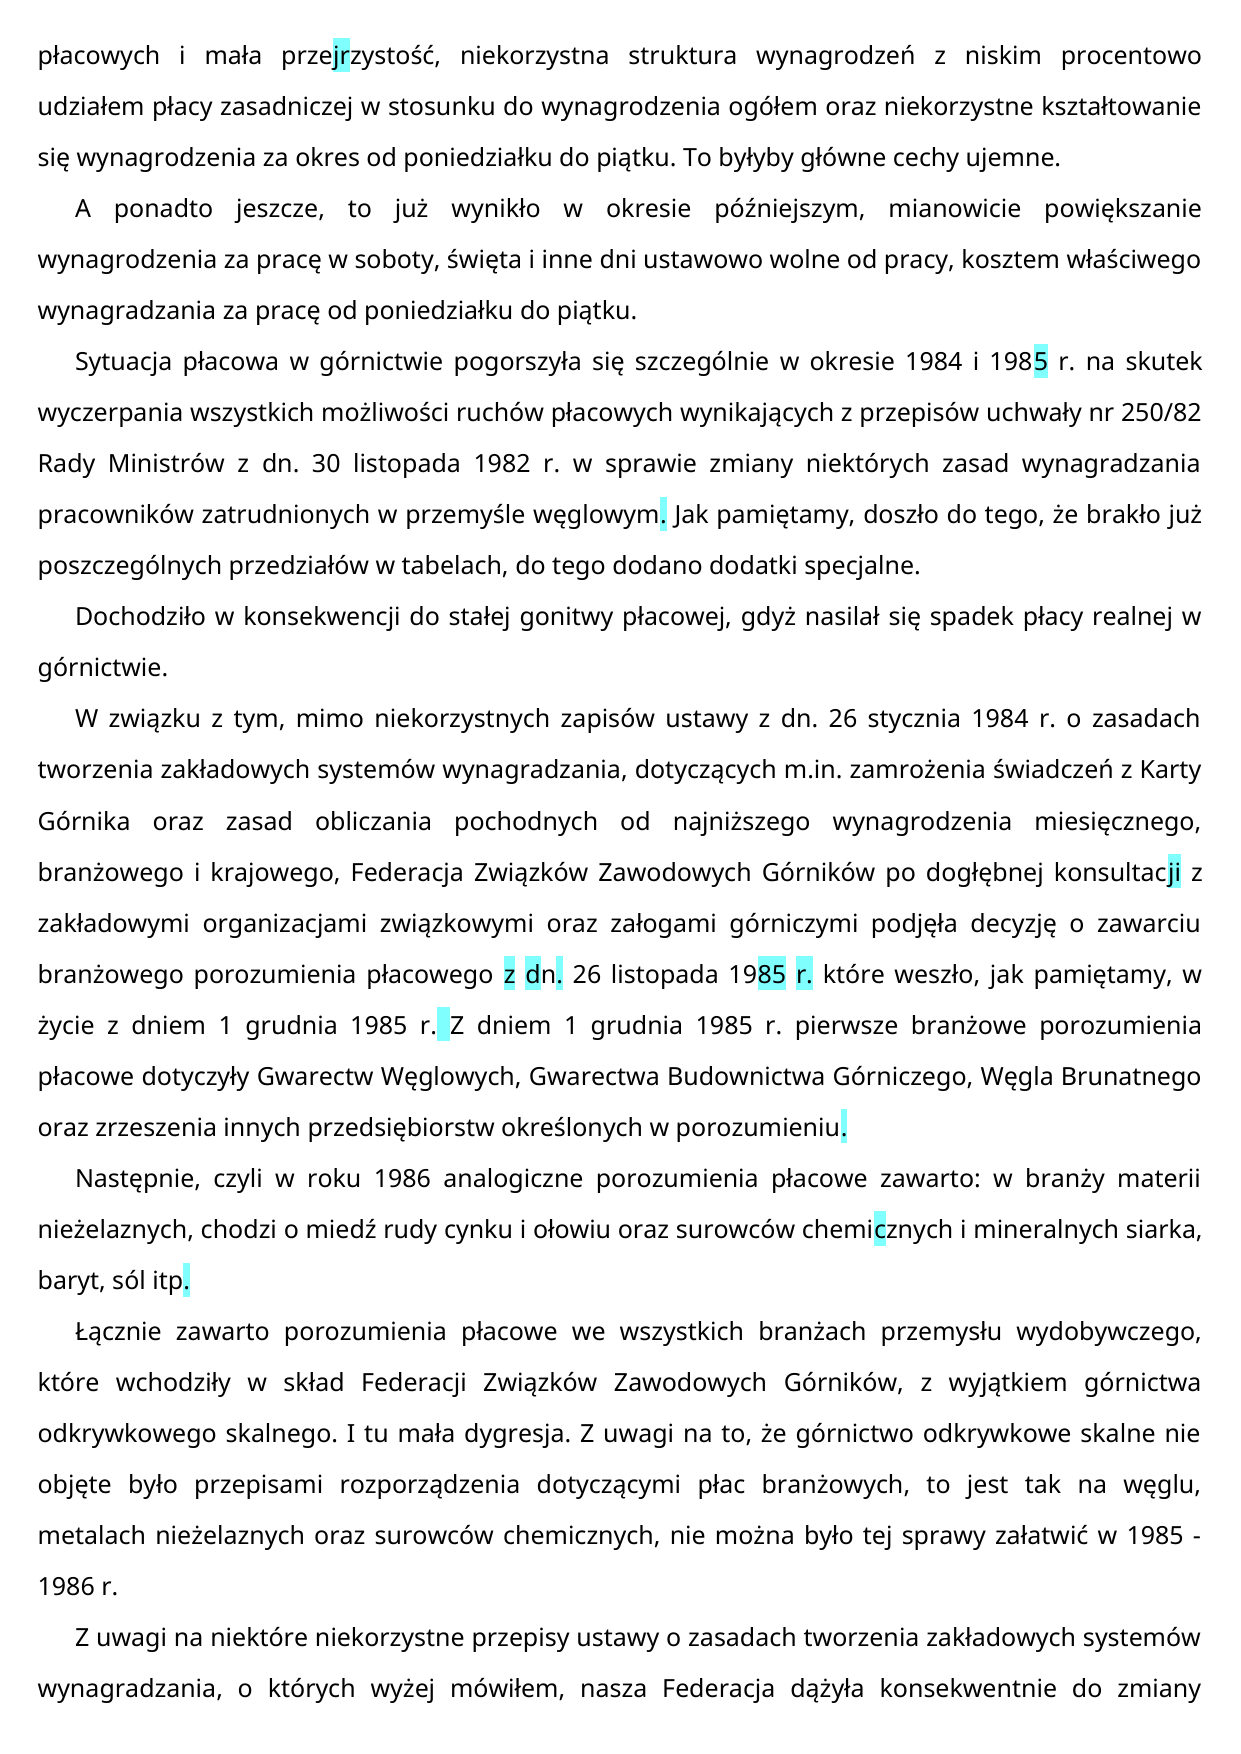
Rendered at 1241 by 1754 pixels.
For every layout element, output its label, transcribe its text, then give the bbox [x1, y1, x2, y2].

text Następnie, czyli w roku 1986 analogiczne porozumienia płacowe zawarto: w branży materii nieżelaznych, chodzi o miedź rudy cynku i ołowiu oraz surowców chemicznych i mineralnych siarka, baryt, sól itp. [37, 1160, 1203, 1297]
text Dochodziło w konsekwencji do stałej gonitwy płacowej, gdyż nasilał się spadek płacy realnej w górnictwie. [37, 599, 1203, 684]
text płacowych i mała przejrzystość, niekorzystna struktura wynagrodzeń z niskim procentowo udziałem płacy zasadniczej w stosunku do wynagrodzenia ogółem oraz niekorzystne kształtowanie się wynagrodzenia za okres od poniedziałku do piątku. To byłyby główne cechy ujemne. [37, 37, 1203, 174]
text A ponadto jeszcze, to już wynikło w okresie późniejszym, mianowicie powiększanie wynagrodzenia za pracę w soboty, święta i inne dni ustawowo wolne od pracy, kosztem właściwego wynagradzania za pracę od poniedziałku do piątku. [37, 191, 1203, 327]
text Łącznie zawarto porozumienia płacowe we wszystkich branżach przemysłu wydobywczego, które wchodziły w skład Federacji Związków Zawodowych Górników, z wyjątkiem górnictwa odkrywkowego skalnego. I tu mała dygresja. Z uwagi na to, że górnictwo odkrywkowe skalne nie objęte było przepisami rozporządzenia dotyczącymi płac branżowych, to jest tak na węglu, metalach nieżelaznych oraz surowców chemicznych, nie można było tej sprawy załatwić w 1985 - 1986 r. [37, 1313, 1203, 1603]
text Z uwagi na niektóre niekorzystne przepisy ustawy o zasadach tworzenia zakładowych systemów wynagradzania, o których wyżej mówiłem, nasza Federacja dążyła konsekwentnie do zmiany [37, 1620, 1203, 1705]
text Sytuacja płacowa w górnictwie pogorszyła się szczególnie w okresie 1984 i 1985 r. na skutek wyczerpania wszystkich możliwości ruchów płacowych wynikających z przepisów uchwały nr 250/82 Rady Ministrów z dn. 30 listopada 1982 r. w sprawie zmiany niektórych zasad wynagradzania pracowników zatrudnionych w przemyśle węglowym. Jak pamiętamy, doszło do tego, że brakło już poszczególnych przedziałów w tabelach, do tego dodano dodatki specjalne. [37, 344, 1203, 582]
text W związku z tym, mimo niekorzystnych zapisów ustawy z dn. 26 stycznia 1984 r. o zasadach tworzenia zakładowych systemów wynagradzania, dotyczących m.in. zamrożenia świadczeń z Karty Górnika oraz zasad obliczania pochodnych od najniższego wynagrodzenia miesięcznego, branżowego i krajowego, Federacja Związków Zawodowych Górników po dogłębnej konsultacji z zakładowymi organizacjami związkowymi oraz załogami górniczymi podjęła decyzję o zawarciu branżowego porozumienia płacowego z dn. 26 listopada 1985 r. które weszło, jak pamiętamy, w życie z dniem 1 grudnia 1985 r. Z dniem 1 grudnia 1985 r. pierwsze branżowe porozumienia płacowe dotyczyły Gwarectw Węglowych, Gwarectwa Budownictwa Górniczego, Węgla Brunatnego oraz zrzeszenia innych przedsiębiorstw określonych w porozumieniu. [37, 701, 1203, 1143]
